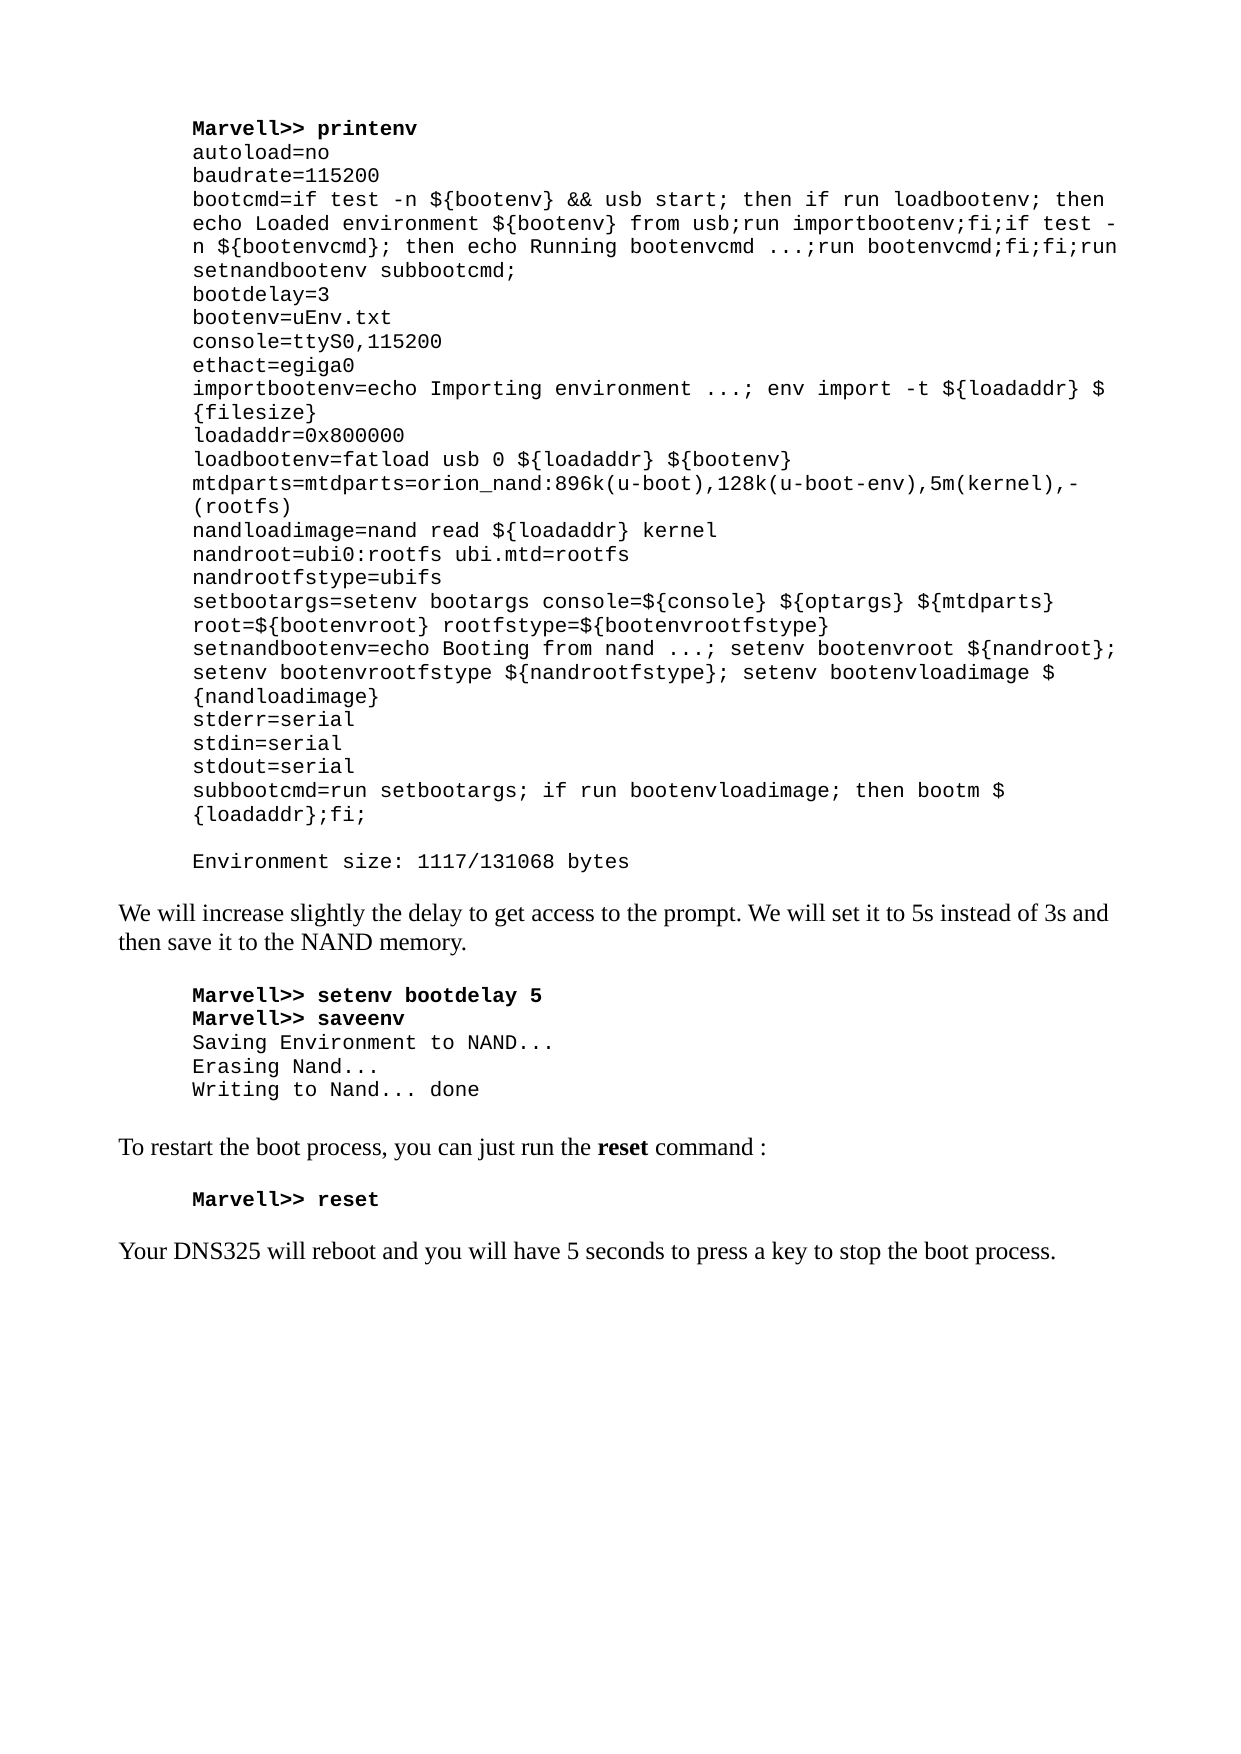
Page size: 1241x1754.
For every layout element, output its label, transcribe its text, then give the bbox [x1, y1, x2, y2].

text Your DNS325 will reboot and you will have 5 seconds to press a key to stop the boot process. [118, 1236, 1122, 1265]
text bootcmd=if test -n ${bootenv} && usb start; then if run loadbootenv; then echo Loaded environment ${bootenv} from usb;run importbootenv;fi;if test -n ${bootenvcmd}; then echo Running bootenvcmd ...;run bootenvcmd;fi;fi;run setnandbootenv subbootcmd; [192, 189, 1122, 284]
text Marvell>> setenv bootdelay 5 [192, 985, 1122, 1008]
text bootdelay=3 [192, 284, 1122, 307]
text nandloadimage=nand read ${loadaddr} kernel [192, 520, 1122, 544]
text stderr=serial [192, 709, 1122, 733]
text Marvell>> printenv [192, 118, 1122, 142]
text console=ttyS0,115200 [192, 331, 1122, 354]
text setnandbootenv=echo Booting from nand ...; setenv bootenvroot ${nandroot}; setenv bootenvrootfstype ${nandrootfstype}; setenv bootenvloadimage ${nandloadimage} [192, 638, 1122, 709]
text Erasing Nand... [192, 1056, 1122, 1079]
text bootenv=uEnv.txt [192, 307, 1122, 331]
text stdout=serial [192, 757, 1122, 780]
text setbootargs=setenv bootargs console=${console} ${optargs} ${mtdparts} root=${bootenvroot} rootfstype=${bootenvrootfstype} [192, 591, 1122, 638]
text To restart the boot process, you can just run the reset command : [118, 1132, 1122, 1160]
text nandrootfstype=ubifs [192, 567, 1122, 591]
text Marvell>> reset [192, 1189, 1122, 1213]
text loadbootenv=fatload usb 0 ${loadaddr} ${bootenv} [192, 449, 1122, 473]
text stdin=serial [192, 733, 1122, 757]
text nandroot=ubi0:rootfs ubi.mtd=rootfs [192, 544, 1122, 567]
text baudrate=115200 [192, 165, 1122, 189]
text importbootenv=echo Importing environment ...; env import -t ${loadaddr} ${filesize} [192, 378, 1122, 426]
text Saving Environment to NAND... [192, 1032, 1122, 1056]
text ethact=egiga0 [192, 354, 1122, 378]
text Marvell>> saveenv [192, 1008, 1122, 1032]
text autoload=no [192, 142, 1122, 165]
text Environment size: 1117/131068 bytes [192, 851, 1122, 875]
text mtdparts=mtdparts=orion_nand:896k(u-boot),128k(u-boot-env),5m(kernel),-(rootfs) [192, 473, 1122, 520]
text Writing to Nand... done [192, 1079, 1122, 1103]
text subbootcmd=run setbootargs; if run bootenvloadimage; then bootm ${loadaddr};fi; [192, 780, 1122, 827]
text loadaddr=0x800000 [192, 426, 1122, 449]
text We will increase slightly the delay to get access to the prompt. We will set it to 5s instead of 3s and then save it to the NAND memory. [118, 898, 1122, 956]
